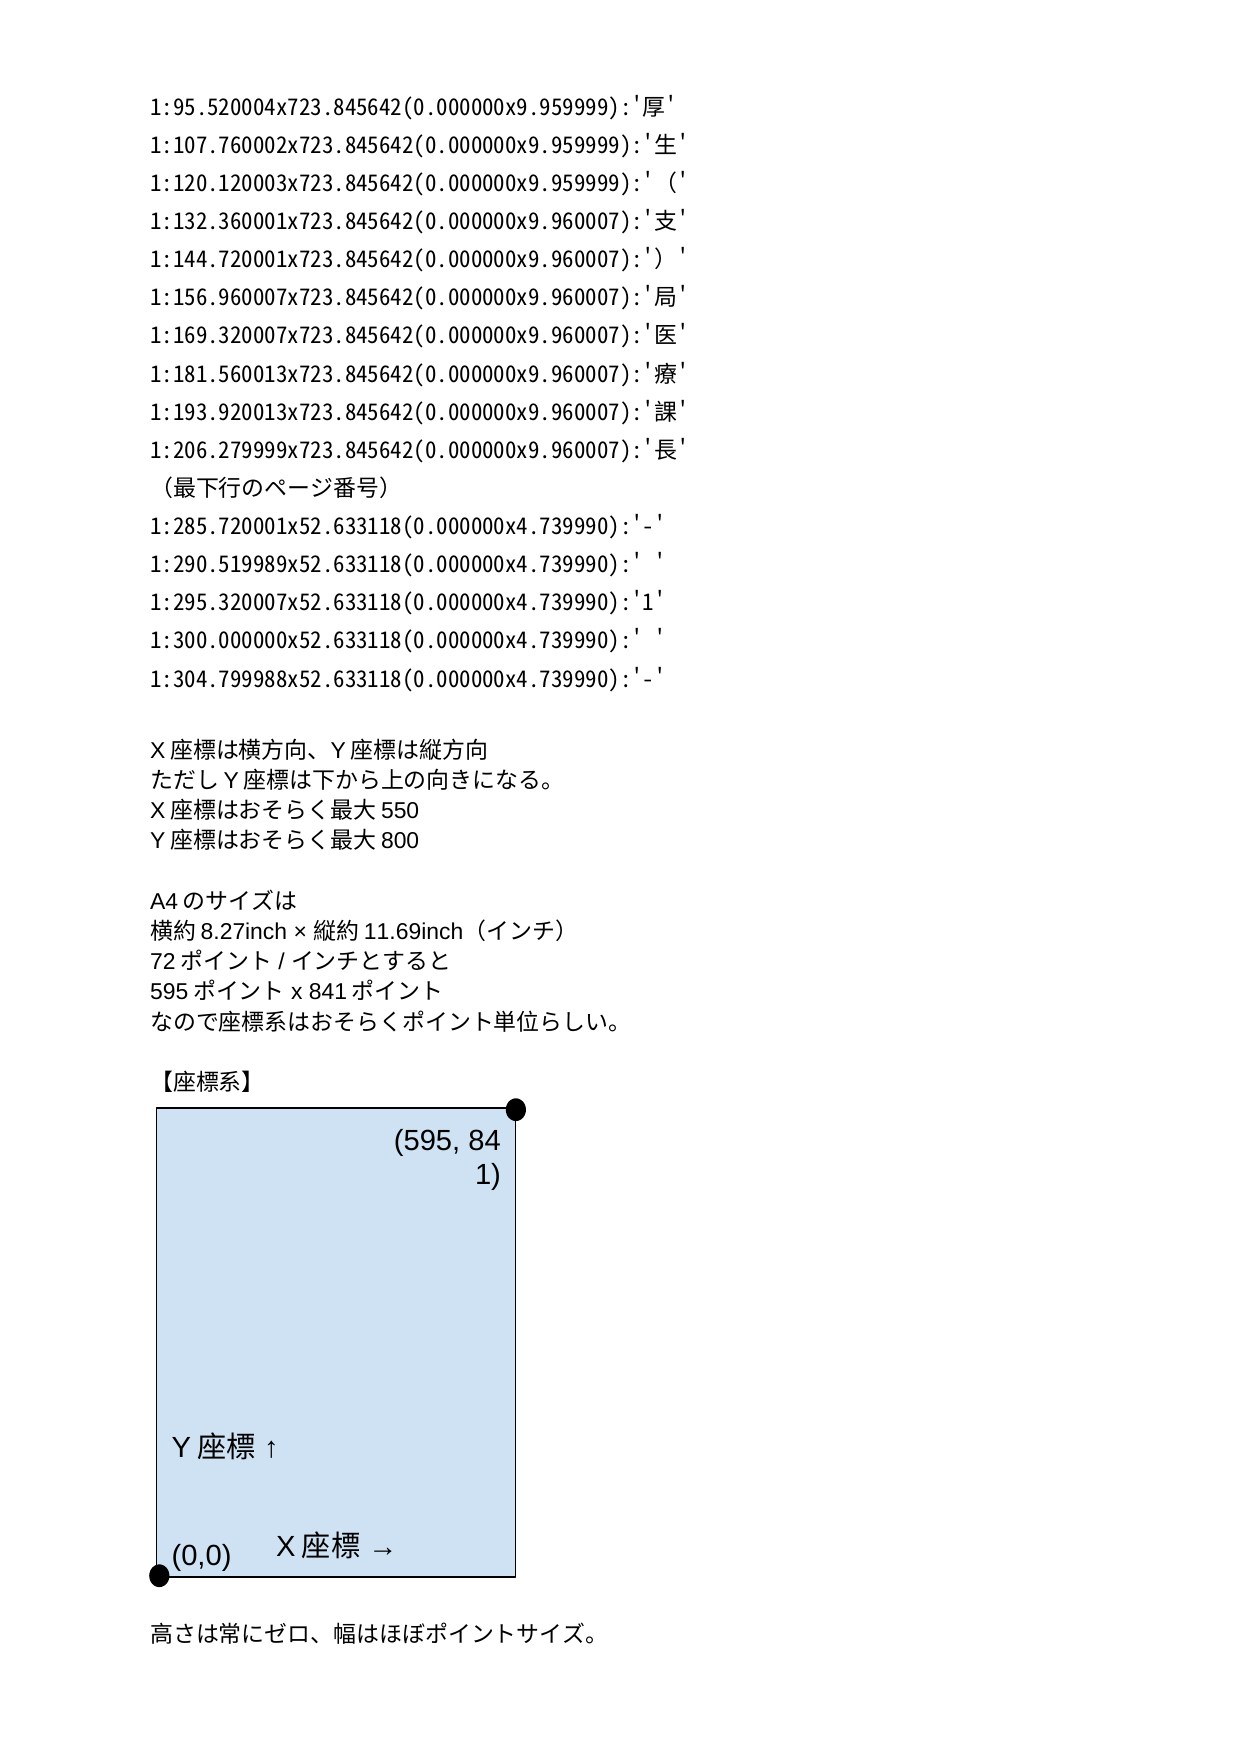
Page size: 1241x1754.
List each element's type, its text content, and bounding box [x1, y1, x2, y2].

text 高さは常にゼロ、幅はほぼポイントサイズ。 [150, 1621, 1152, 1647]
text 1:285.720001x52.633118(0.000000x4.739990):'-' [150, 508, 1152, 541]
text 【座標系】 [150, 1069, 1152, 1095]
text 1:300.000000x52.633118(0.000000x4.739990):' ' [150, 622, 1152, 656]
text 1:107.760002x723.845642(0.000000x9.959999):'生' [150, 127, 1152, 160]
text 1:290.519989x52.633118(0.000000x4.739990):' ' [150, 546, 1152, 579]
text X座標はおそらく最大550 [150, 797, 1152, 823]
text 1:169.320007x723.845642(0.000000x9.960007):'医' [150, 317, 1152, 351]
text 1:95.520004x723.845642(0.000000x9.959999):'厚' [150, 88, 1152, 122]
text 1:295.320007x52.633118(0.000000x4.739990):'1' [150, 584, 1152, 617]
text 1:144.720001x723.845642(0.000000x9.960007):'）' [150, 241, 1152, 274]
text X座標は横方向、Y座標は縦方向 [150, 737, 1152, 763]
text なので座標系はおそらくポイント単位らしい。 [150, 1008, 1152, 1035]
text 1:193.920013x723.845642(0.000000x9.960007):'課' [150, 393, 1152, 427]
text 595ポイント x 841ポイント [150, 978, 1152, 1005]
text 1:206.279999x723.845642(0.000000x9.960007):'長' [150, 432, 1152, 465]
text A4のサイズは [150, 888, 1152, 914]
text 1:132.360001x723.845642(0.000000x9.960007):'支' [150, 203, 1152, 236]
text 1:156.960007x723.845642(0.000000x9.960007):'局' [150, 279, 1152, 312]
text 1:181.560013x723.845642(0.000000x9.960007):'療' [150, 355, 1152, 389]
text Y座標はおそらく最大800 [150, 827, 1152, 854]
text 1:304.799988x52.633118(0.000000x4.739990):'-' [150, 660, 1152, 694]
text 1:120.120003x723.845642(0.000000x9.959999):'（' [150, 165, 1152, 198]
text （最下行のページ番号） [150, 470, 1152, 503]
text ただしY座標は下から上の向きになる。 [150, 767, 1152, 793]
text 72ポイント / インチとすると [150, 948, 1152, 974]
text 横約8.27inch × 縦約11.69inch（インチ） [150, 918, 1152, 944]
